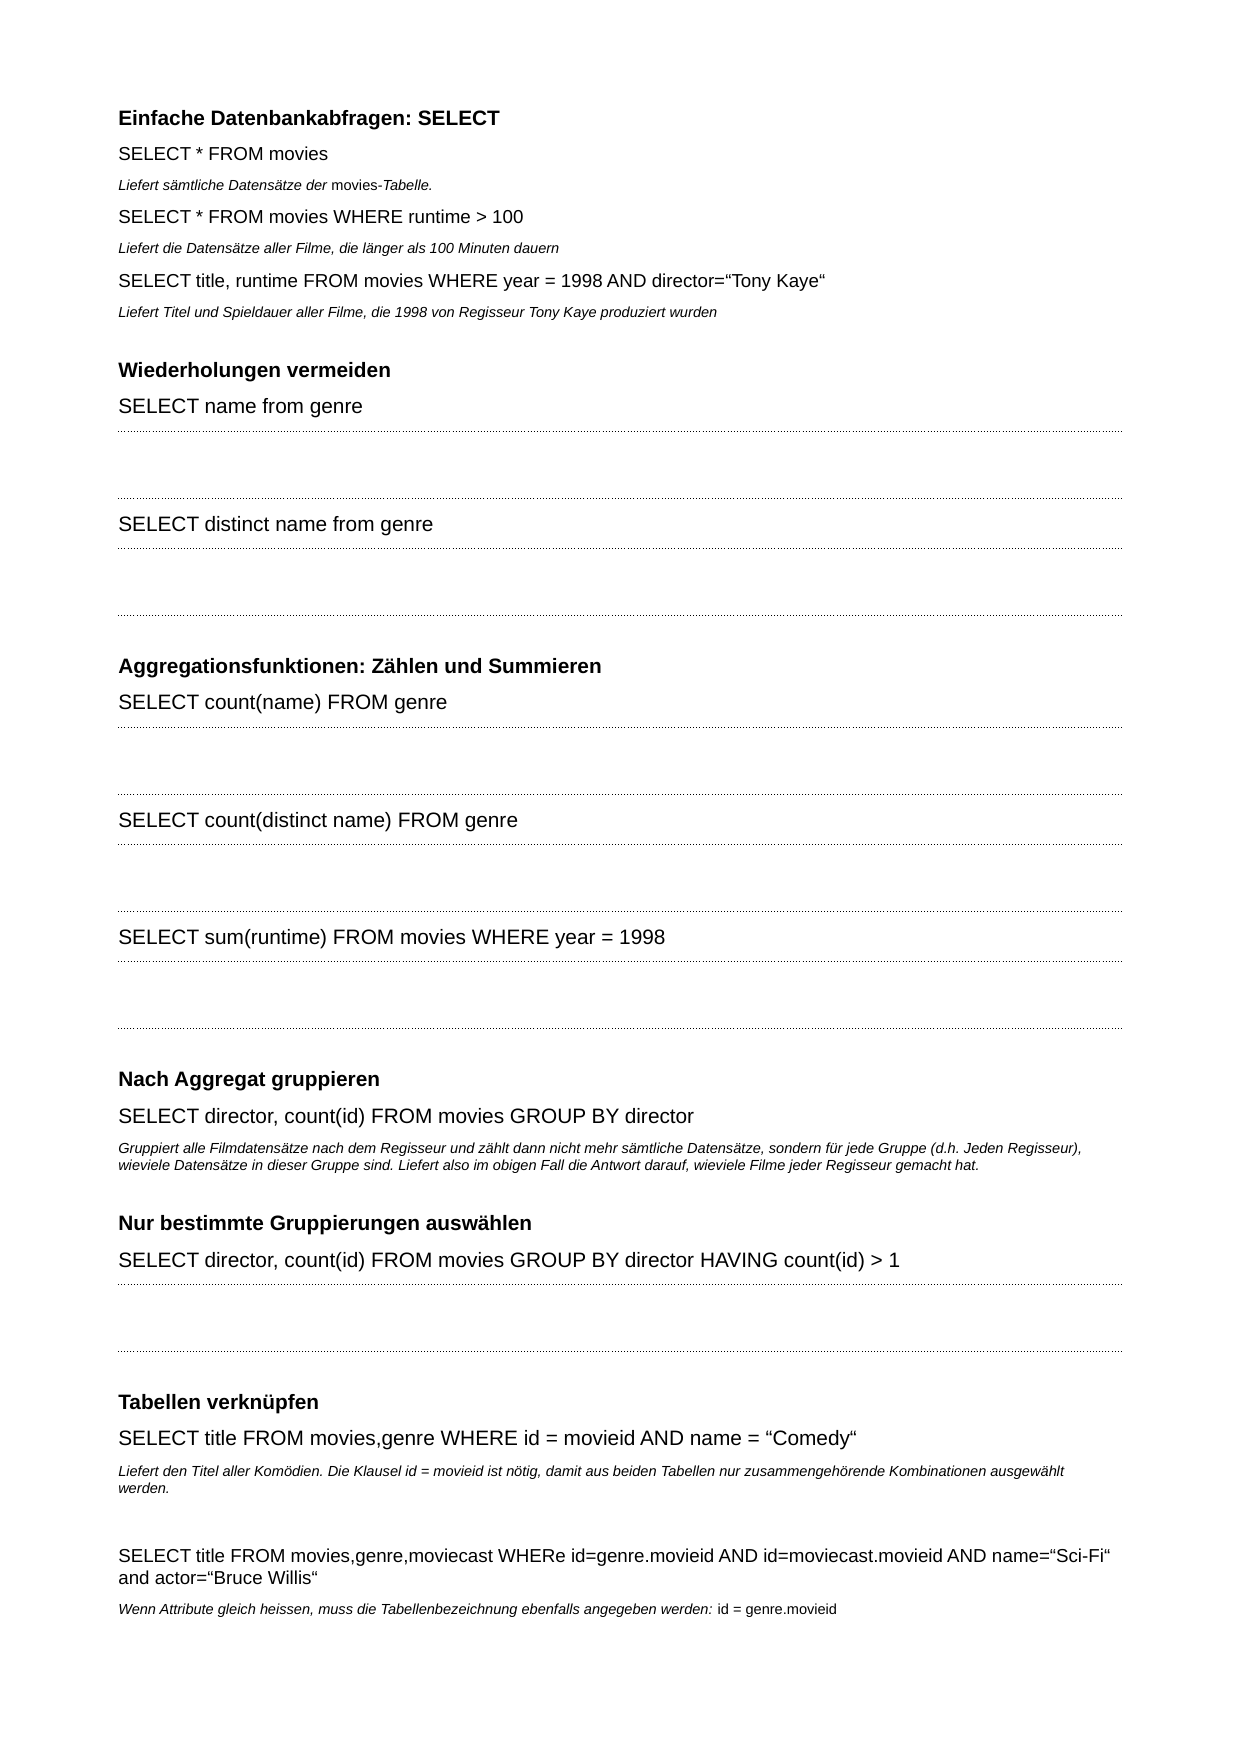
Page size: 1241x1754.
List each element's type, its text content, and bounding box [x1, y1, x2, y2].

text SELECT director, count(id) FROM movies GROUP BY director [118, 1103, 1122, 1127]
subtitle Wiederholungen vermeiden [118, 358, 1122, 382]
subtitle Tabellen verknüpfen [118, 1390, 1122, 1414]
text SELECT count(name) FROM genre [118, 690, 1122, 714]
text Liefert die Datensätze aller Filme, die länger als 100 Minuten dauern [118, 240, 1122, 257]
text SELECT name from genre [118, 394, 1122, 418]
subtitle Einfache Datenbankabfragen: SELECT [118, 106, 1122, 130]
text SELECT distinct name from genre [118, 511, 1122, 535]
text SELECT title, runtime FROM movies WHERE year = 1998 AND director=“Tony Kaye“ [118, 269, 1122, 291]
text SELECT title FROM movies,genre,moviecast WHERe id=genre.movieid AND id=moviecast.movieid AND name=“Sci-Fi“ and actor=“Bruce Willis“ [118, 1545, 1122, 1588]
text Wenn Attribute gleich heissen, muss die Tabellenbezeichnung ebenfalls angegeben werden: id = genre.movieid [118, 1601, 1122, 1618]
text SELECT * FROM movies [118, 143, 1122, 164]
text Liefert sämtliche Datensätze der movies-Tabelle. [118, 177, 1122, 193]
text SELECT director, count(id) FROM movies GROUP BY director HAVING count(id) > 1 [118, 1247, 1122, 1271]
text SELECT * FROM movies WHERE runtime > 100 [118, 206, 1122, 228]
subtitle Aggregationsfunktionen: Zählen und Summieren [118, 654, 1122, 678]
text SELECT title FROM movies,genre WHERE id = movieid AND name = “Comedy“ [118, 1426, 1122, 1450]
text Liefert Titel und Spieldauer aller Filme, die 1998 von Regisseur Tony Kaye produziert wurden [118, 303, 1122, 320]
text SELECT count(distinct name) FROM genre [118, 807, 1122, 831]
text Gruppiert alle Filmdatensätze nach dem Regisseur und zählt dann nicht mehr sämtliche Datensätze, sondern für jede Gruppe (d.h. Jeden Regisseur), wieviele Datensätze in dieser Gruppe sind. Liefert also im obigen Fall die Antwort darauf, wieviele Filme jeder Regisseur gemacht hat. [118, 1140, 1122, 1173]
text SELECT sum(runtime) FROM movies WHERE year = 1998 [118, 925, 1122, 949]
text Liefert den Titel aller Komödien. Die Klausel id = movieid ist nötig, damit aus beiden Tabellen nur zusammengehörende Kombinationen ausgewählt werden. [118, 1463, 1122, 1496]
subtitle Nach Aggregat gruppieren [118, 1067, 1122, 1091]
subtitle Nur bestimmte Gruppierungen auswählen [118, 1211, 1122, 1235]
